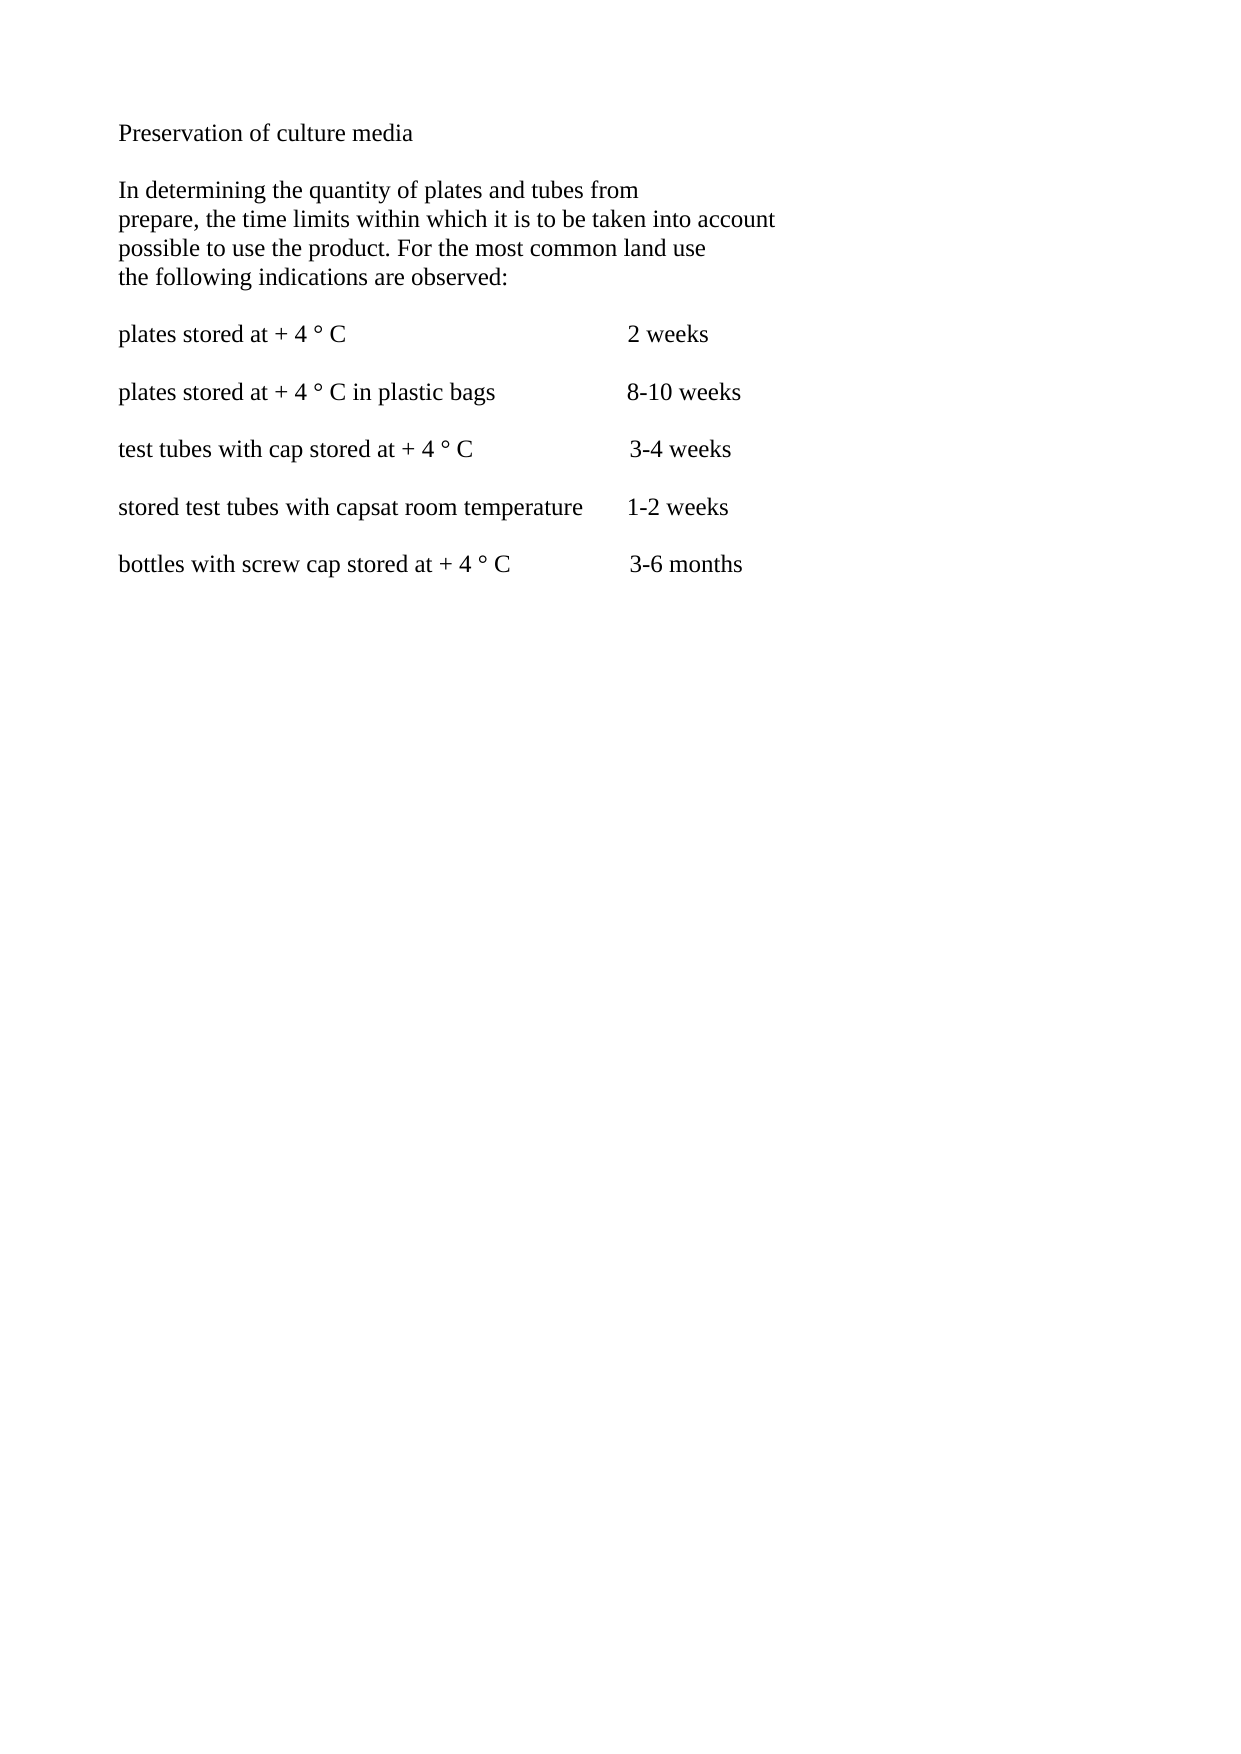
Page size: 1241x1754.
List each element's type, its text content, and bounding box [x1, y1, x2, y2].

text prepare, the time limits within which it is to be taken into account [118, 204, 1122, 233]
table_cell [118, 716, 618, 751]
table_cell [618, 613, 925, 647]
table_cell [618, 682, 925, 716]
text Preservation of culture media [118, 118, 1122, 147]
table_cell [118, 613, 618, 647]
table_cell [118, 647, 618, 682]
text plates stored at + 4 ° C in plastic bags 8-10 weeks [118, 377, 1122, 406]
text bottles with screw cap stored at + 4 ° C 3-6 months [118, 549, 1122, 578]
table_cell [618, 716, 925, 751]
text In determining the quantity of plates and tubes from [118, 176, 1122, 204]
text test tubes with cap stored at + 4 ° C 3-4 weeks [118, 434, 1122, 463]
text the following indications are observed: [118, 262, 1122, 291]
text stored test tubes with capsat room temperature 1-2 weeks [118, 492, 1122, 521]
table_cell [618, 647, 925, 682]
table_header [618, 578, 925, 613]
table_header [118, 578, 618, 613]
table_cell [118, 682, 618, 716]
text plates stored at + 4 ° C 2 weeks [118, 319, 1122, 348]
text possible to use the product. For the most common land use [118, 233, 1122, 262]
